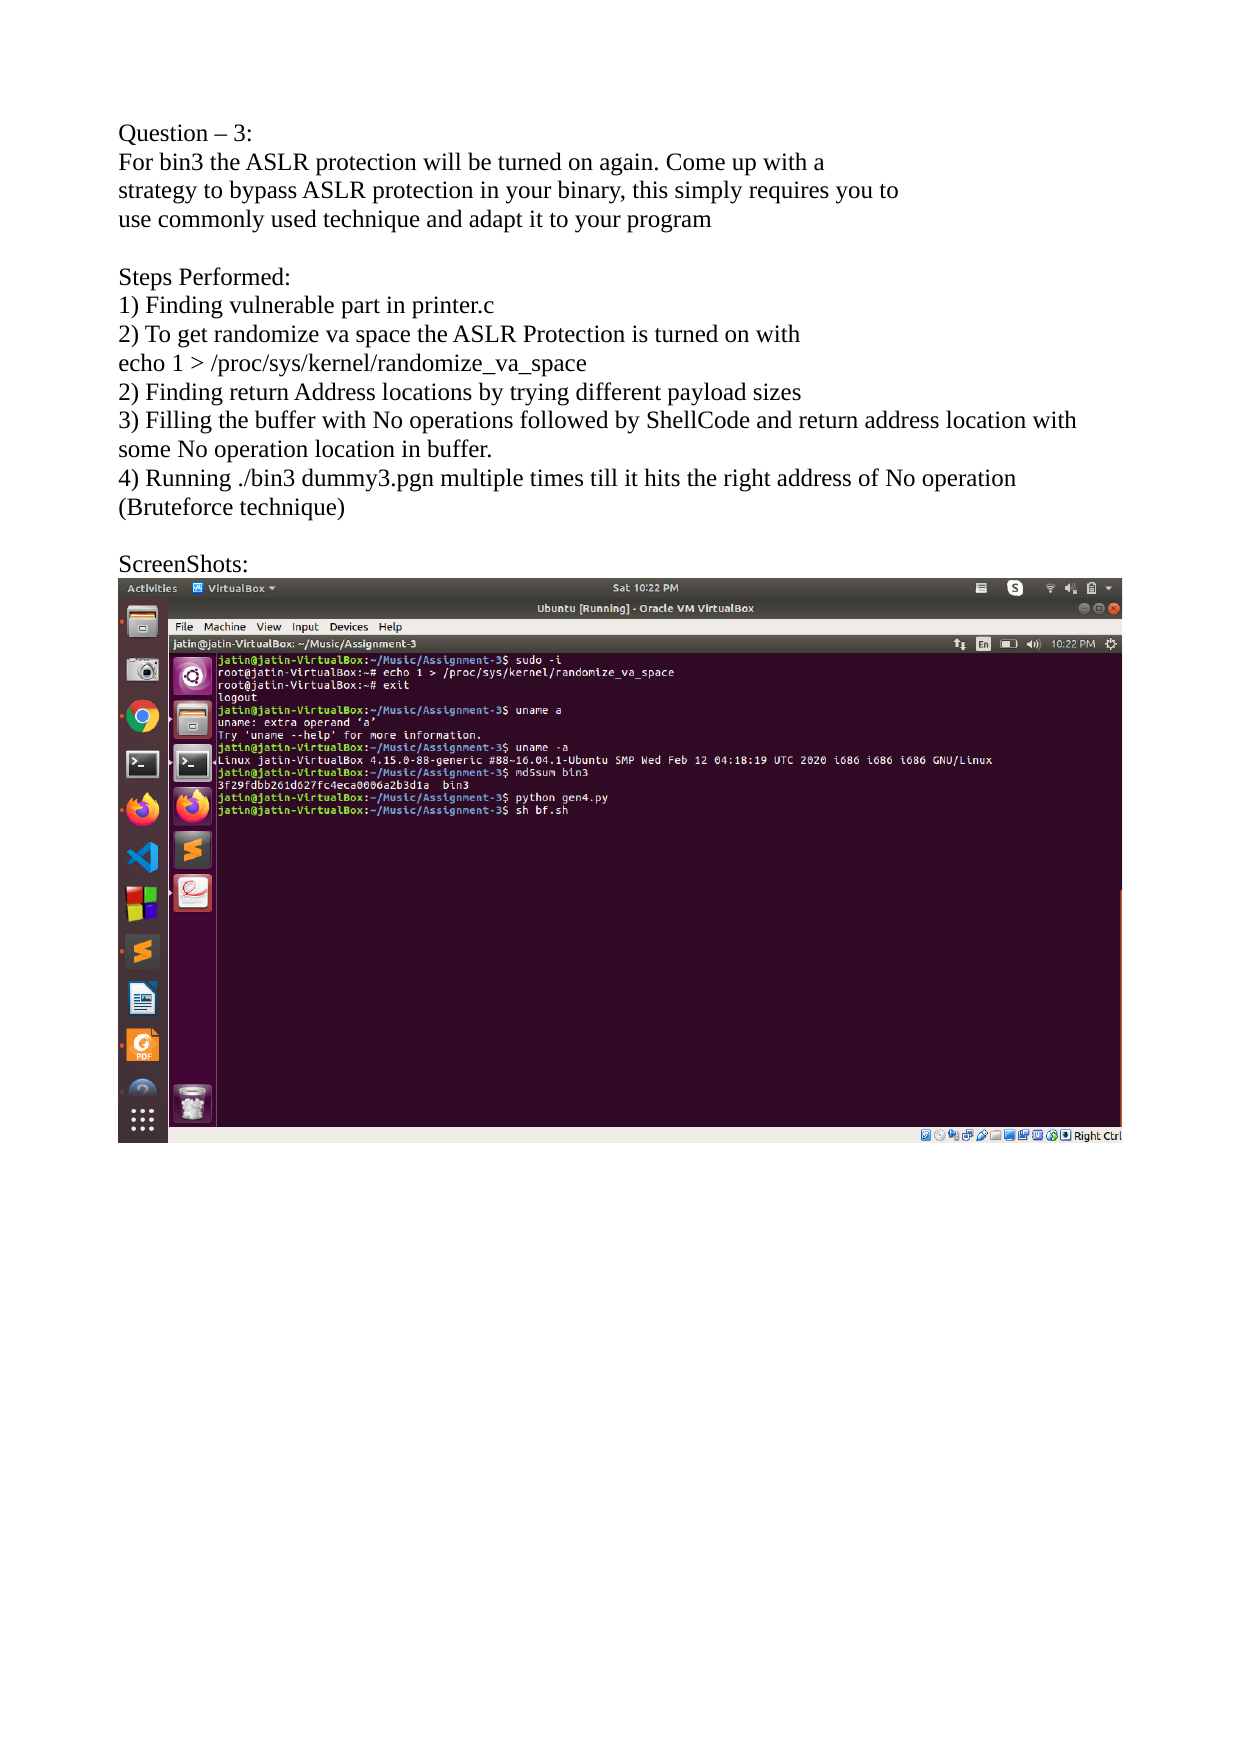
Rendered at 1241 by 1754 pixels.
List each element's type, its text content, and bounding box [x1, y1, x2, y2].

text Question – 3: [118, 118, 1122, 147]
picture [118, 578, 1123, 1143]
text 1) Finding vulnerable part in printer.c [118, 291, 1122, 319]
text ScreenShots: [118, 549, 1122, 578]
text use commonly used technique and adapt it to your program [118, 204, 1122, 233]
text (Bruteforce technique) [118, 492, 1122, 521]
text 2) To get randomize va space the ASLR Protection is turned on with [118, 319, 1122, 348]
text Steps Performed: [118, 262, 1122, 291]
text strategy to bypass ASLR protection in your binary, this simply requires you to [118, 176, 1122, 204]
text 3) Filling the buffer with No operations followed by ShellCode and return address location with some No operation location in buffer. [118, 406, 1122, 463]
text For bin3 the ASLR protection will be turned on again. Come up with a [118, 147, 1122, 176]
text 2) Finding return Address locations by trying different payload sizes [118, 377, 1122, 406]
text 4) Running ./bin3 dummy3.pgn multiple times till it hits the right address of No operation [118, 463, 1122, 492]
text echo 1 > /proc/sys/kernel/randomize_va_space [118, 348, 1122, 377]
